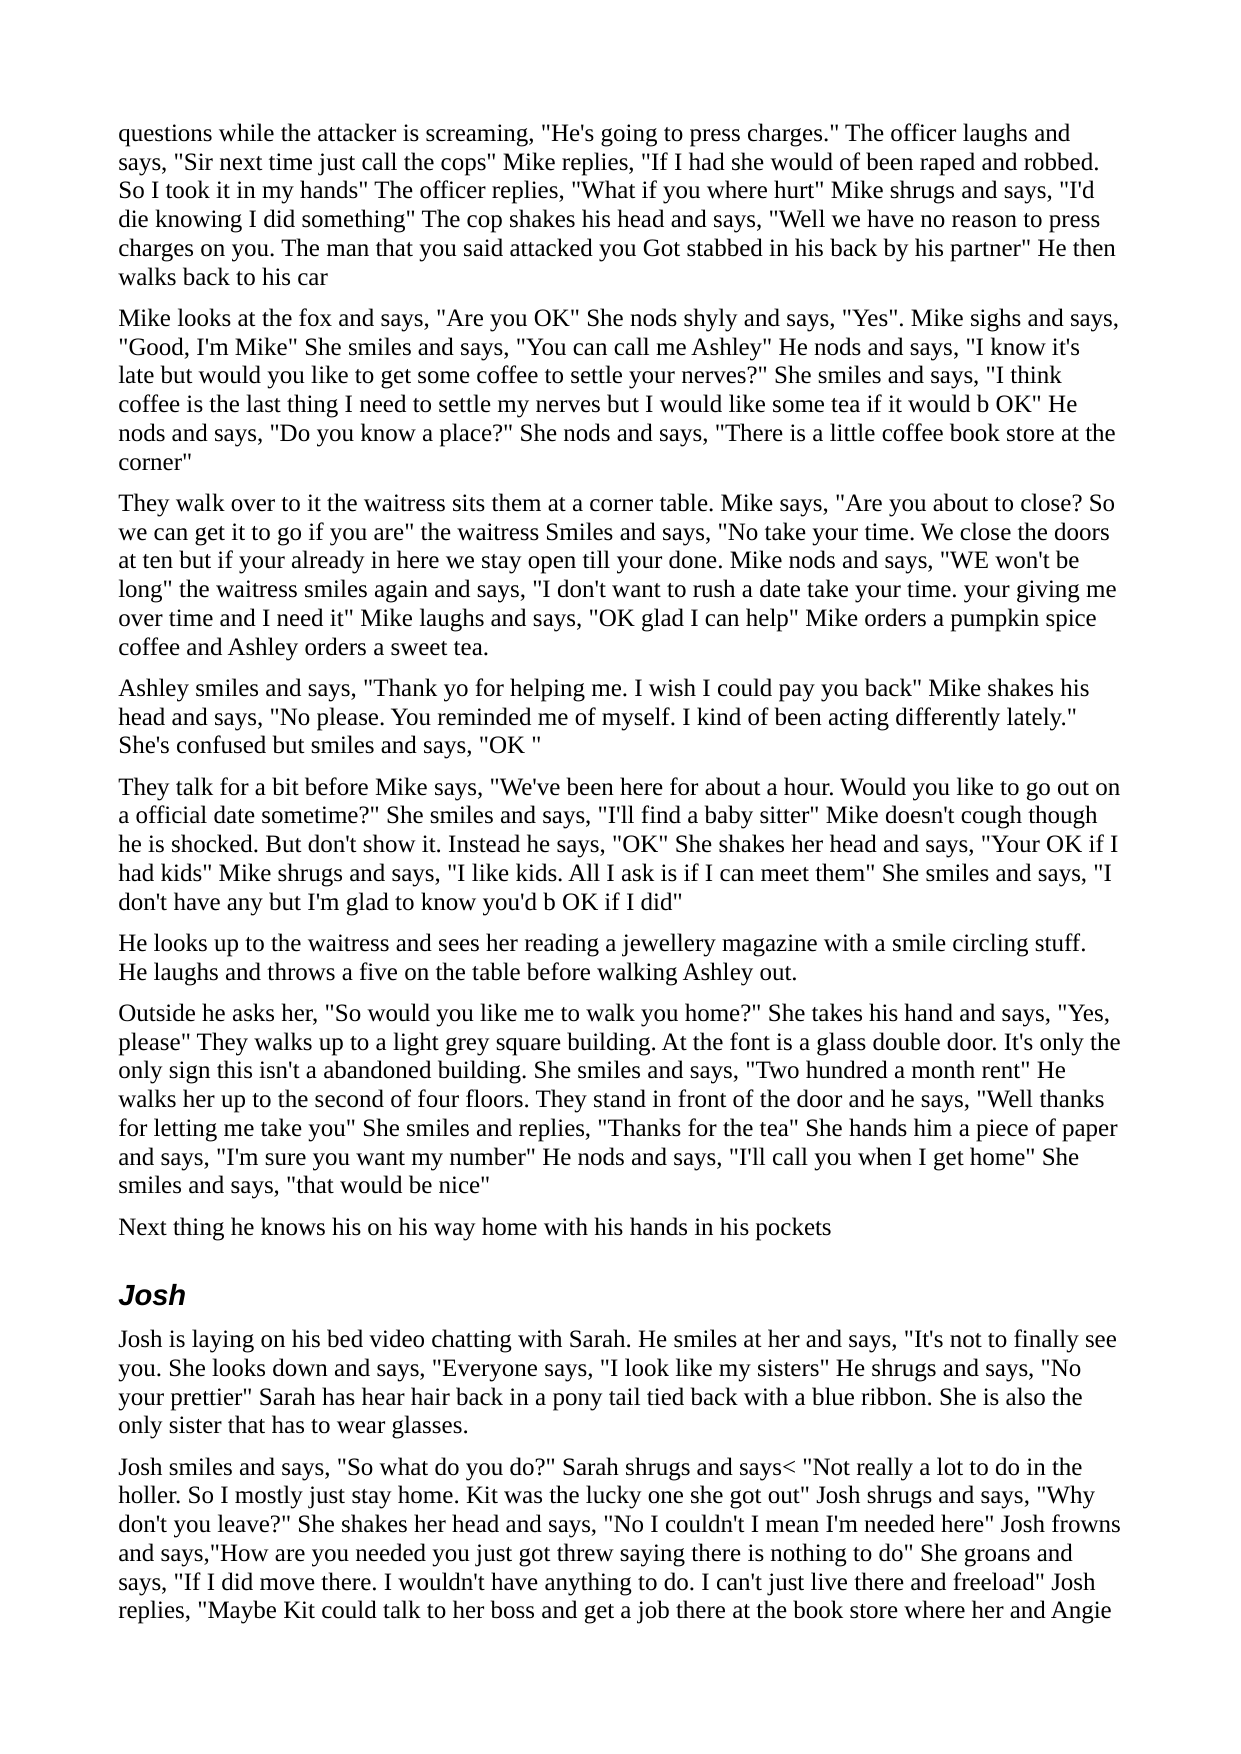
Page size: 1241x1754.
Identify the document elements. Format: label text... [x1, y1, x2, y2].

text Josh is laying on his bed video chatting with Sarah. He smiles at her and says, "It's not to finally see you. She looks down and says, "Everyone says, "I look like my sisters" He shrugs and says, "No your prettier" Sarah has hear hair back in a pony tail tied back with a blue ribbon. She is also the only sister that has to wear glasses. [118, 1324, 1122, 1439]
text Next thing he knows his on his way home with his hands in his pockets [118, 1212, 1122, 1241]
text Outside he asks her, "So would you like me to walk you home?" She takes his hand and says, "Yes, please" They walks up to a light grey square building. At the font is a glass double door. It's only the only sign this isn't a abandoned building. She smiles and says, "Two hundred a month rent" He walks her up to the second of four floors. They stand in front of the door and he says, "Well thanks for letting me take you" She smiles and replies, "Thanks for the tea" She hands him a piece of paper and says, "I'm sure you want my number" He nods and says, "I'll call you when I get home" She smiles and says, "that would be nice" [118, 998, 1122, 1199]
text Mike looks at the fox and says, "Are you OK" She nods shyly and says, "Yes". Mike sighs and says, "Good, I'm Mike" She smiles and says, "You can call me Ashley" He nods and says, "I know it's late but would you like to get some coffee to settle your nerves?" She smiles and says, "I think coffee is the last thing I need to settle my nerves but I would like some tea if it would b OK" He nods and says, "Do you know a place?" She nods and says, "There is a little coffee book store at the corner" [118, 303, 1122, 476]
text Josh smiles and says, "So what do you do?" Sarah shrugs and says< "Not really a lot to do in the holler. So I mostly just stay home. Kit was the lucky one she got out" Josh shrugs and says, "Why don't you leave?" She shakes her head and says, "No I couldn't I mean I'm needed here" Josh frowns and says,"How are you needed you just got threw saying there is nothing to do" She groans and says, "If I did move there. I wouldn't have anything to do. I can't just live there and freeload" Josh replies, "Maybe Kit could talk to her boss and get a job there at the book store where her and Angie [118, 1452, 1122, 1624]
text He looks up to the waitress and sees her reading a jewellery magazine with a smile circling stuff. He laughs and throws a five on the table before walking Ashley out. [118, 928, 1122, 986]
text questions while the attacker is screaming, "He's going to press charges." The officer laughs and says, "Sir next time just call the cops" Mike replies, "If I had she would of been raped and robbed. So I took it in my hands" The officer replies, "What if you where hurt" Mike shrugs and says, "I'd die knowing I did something" The cop shakes his head and says, "Well we have no reason to press charges on you. The man that you said attacked you Got stabbed in his back by his partner" He then walks back to his car [118, 118, 1122, 291]
subtitle Josh [118, 1278, 1122, 1312]
text They talk for a bit before Mike says, "We've been here for about a hour. Would you like to go out on a official date sometime?" She smiles and says, "I'll find a baby sitter" Mike doesn't cough though he is shocked. But don't show it. Instead he says, "OK" She shakes her head and says, "Your OK if I had kids" Mike shrugs and says, "I like kids. All I ask is if I can meet them" She smiles and says, "I don't have any but I'm glad to know you'd b OK if I did" [118, 772, 1122, 916]
text Ashley smiles and says, "Thank yo for helping me. I wish I could pay you back" Mike shakes his head and says, "No please. You reminded me of myself. I kind of been acting differently lately." She's confused but smiles and says, "OK " [118, 673, 1122, 759]
text They walk over to it the waitress sits them at a corner table. Mike says, "Are you about to close? So we can get it to go if you are" the waitress Smiles and says, "No take your time. We close the doors at ten but if your already in here we stay open till your done. Mike nods and says, "WE won't be long" the waitress smiles again and says, "I don't want to rush a date take your time. your giving me over time and I need it" Mike laughs and says, "OK glad I can help" Mike orders a pumpkin spice coffee and Ashley orders a sweet tea. [118, 488, 1122, 661]
